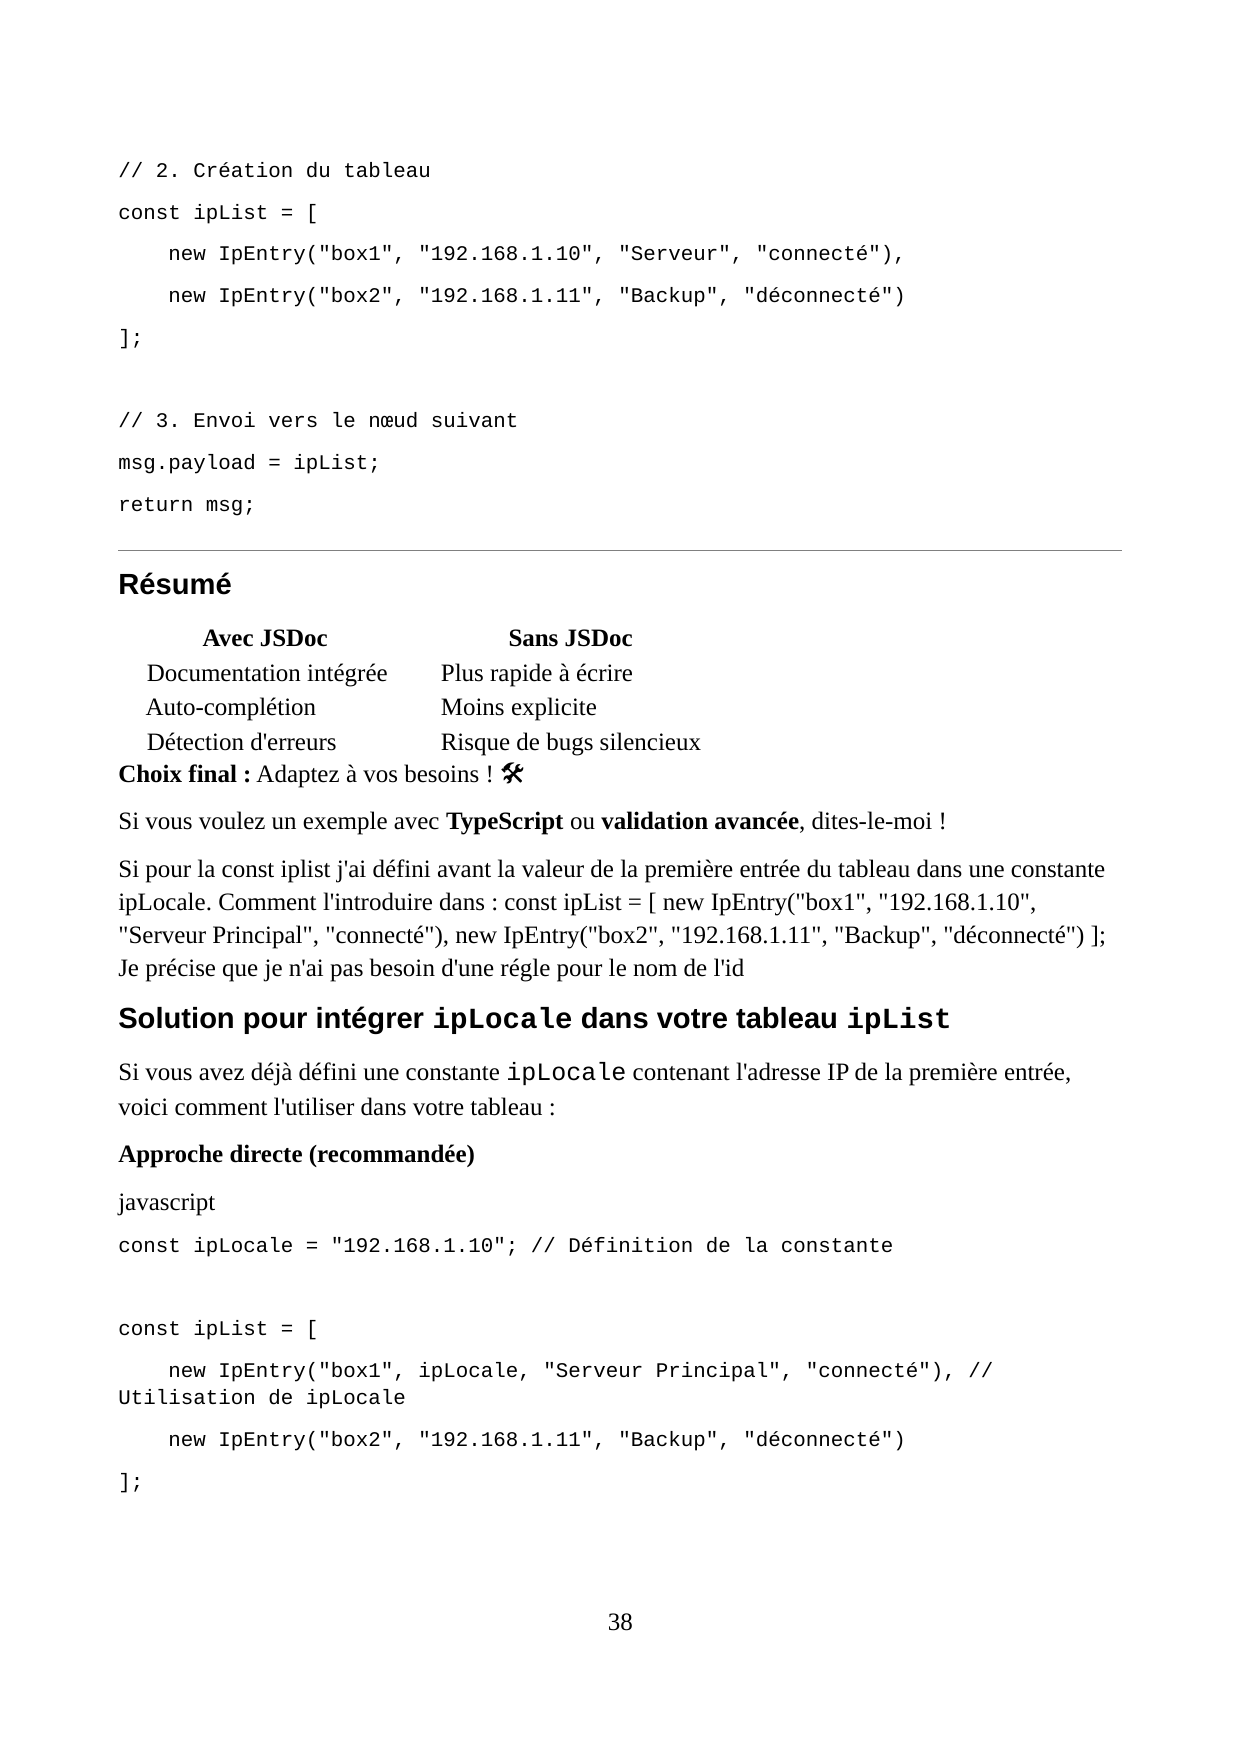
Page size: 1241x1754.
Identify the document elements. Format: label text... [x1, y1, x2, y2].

table_header Sans JSDoc [412, 620, 729, 655]
table_cell ✅ Auto-complétion [118, 690, 412, 724]
text Choix final : Adaptez à vos besoins ! 🛠️ [118, 759, 1122, 787]
text ]; [118, 1471, 1122, 1494]
text // 2. Création du tableau [118, 160, 1122, 183]
text const ipLocale = "192.168.1.10"; // Définition de la constante [118, 1235, 1122, 1258]
text const ipList = [ [118, 202, 1122, 225]
subtitle Solution pour intégrer ipLocale dans votre tableau ipList [118, 1001, 1122, 1037]
text // 3. Envoi vers le nœud suivant [118, 411, 1122, 434]
text const ipList = [ [118, 1318, 1122, 1342]
text new IpEntry("box1", ipLocale, "Serveur Principal", "connecté"), // Utilisation de ipLocale [118, 1360, 1122, 1411]
text new IpEntry("box2", "192.168.1.11", "Backup", "déconnecté") [118, 285, 1122, 309]
table_cell ❌ Moins explicite [412, 690, 729, 724]
table_header Avec JSDoc [118, 620, 412, 655]
table_cell ✅ Documentation intégrée [118, 655, 412, 689]
text return msg; [118, 494, 1122, 518]
text msg.payload = ipList; [118, 452, 1122, 476]
subtitle Résumé [118, 567, 1122, 601]
table_cell ✅ Plus rapide à écrire [412, 655, 729, 689]
text new IpEntry("box1", "192.168.1.10", "Serveur", "connecté"), [118, 243, 1122, 267]
text Si pour la const iplist j'ai défini avant la valeur de la première entrée du tableau dans une constante ipLocale. Comment l'introduire dans : const ipList = [ new IpEntry("box1", "192.168.1.10", "Serveur Principal", "connecté"), new IpEntry("box2", "192.168.1.11", "Backup", "déconnecté") ]; Je précise que je n'ai pas besoin d'une régle pour le nom de l'id [118, 854, 1122, 982]
text Si vous avez déjà défini une constante ipLocale contenant l'adresse IP de la première entrée, voici comment l'utiliser dans votre tableau : [118, 1057, 1122, 1121]
table_cell ✅ Détection d'erreurs [118, 724, 412, 759]
text Si vous voulez un exemple avec TypeScript ou validation avancée, dites-le-moi ! [118, 806, 1122, 835]
text new IpEntry("box2", "192.168.1.11", "Backup", "déconnecté") [118, 1429, 1122, 1453]
table_cell ❌ Risque de bugs silencieux [412, 724, 729, 759]
text ]; [118, 327, 1122, 351]
text javascript [118, 1187, 1122, 1216]
subtitle Approche directe (recommandée) [118, 1139, 1122, 1168]
